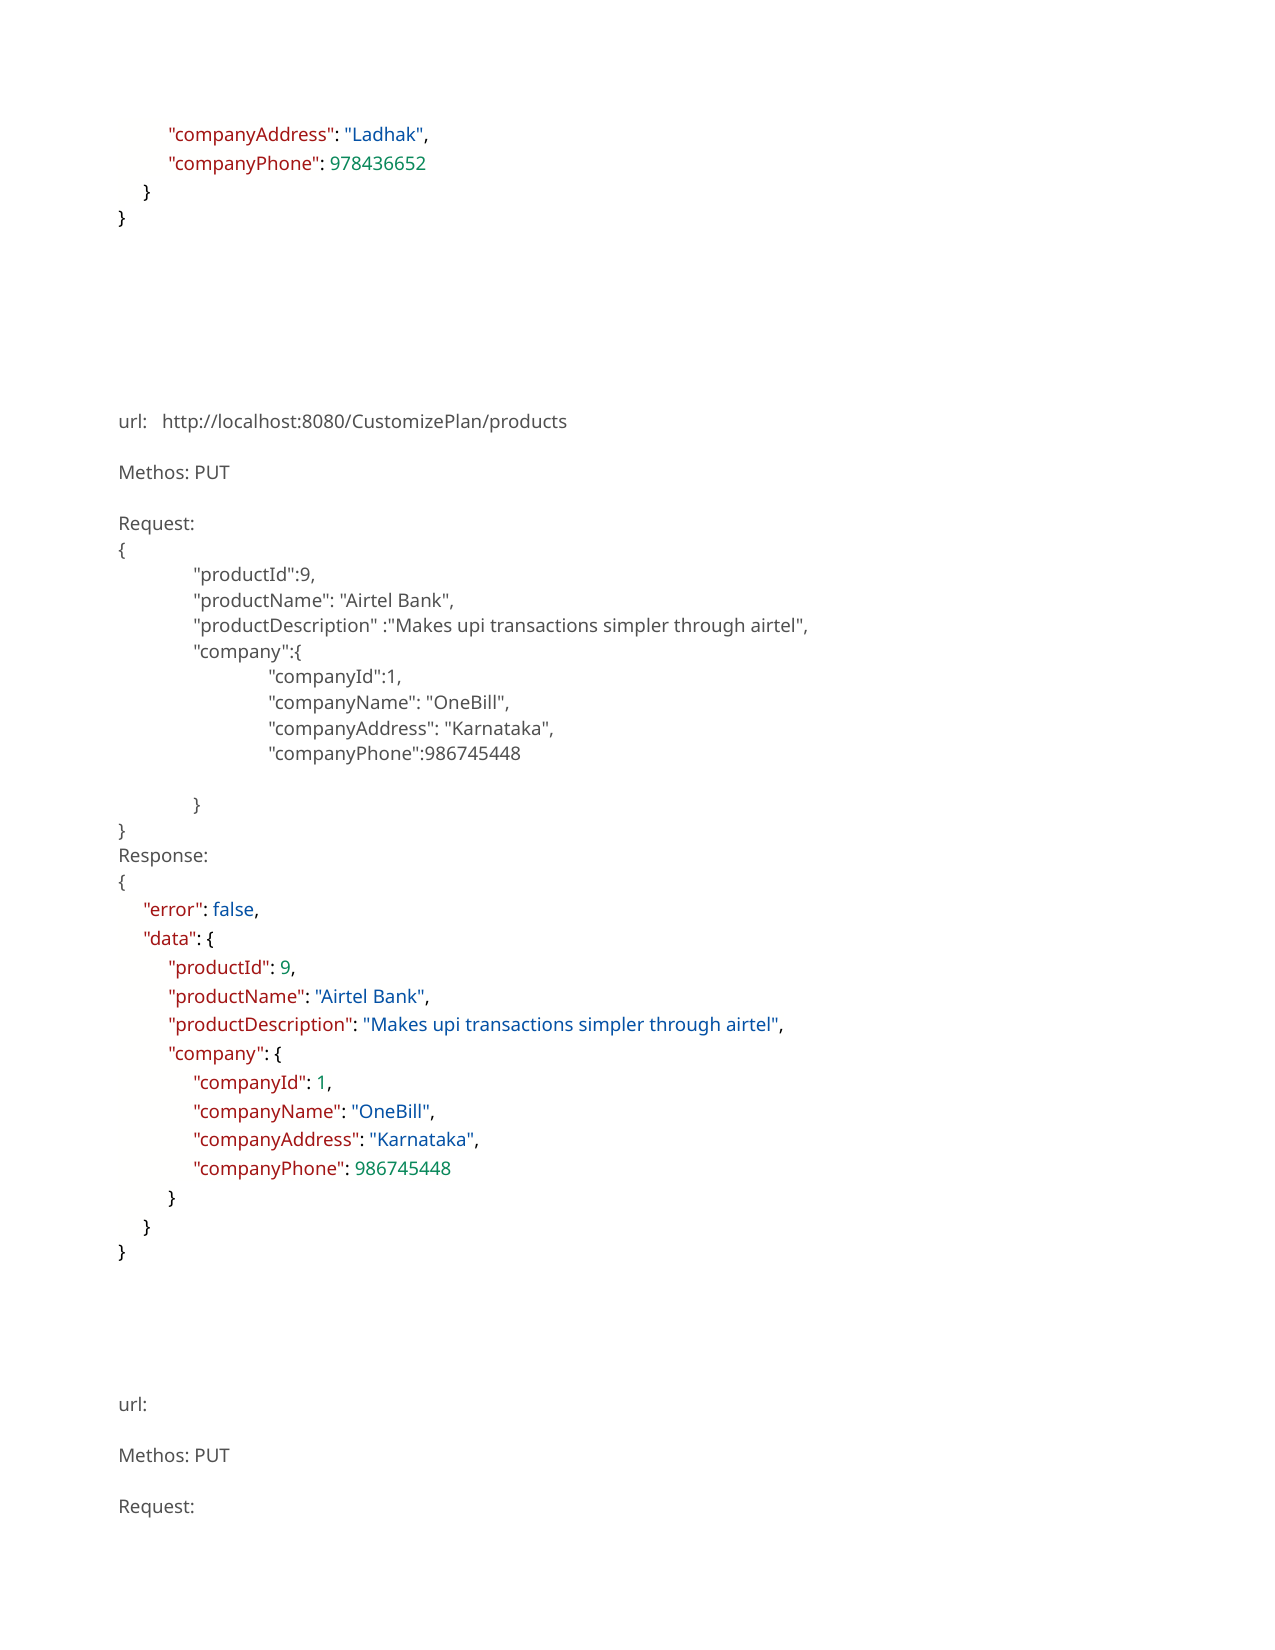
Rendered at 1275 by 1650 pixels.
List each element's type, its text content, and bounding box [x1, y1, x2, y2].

text Methos: PUT [118, 459, 1157, 485]
text "companyPhone":986745448 [118, 740, 1157, 766]
text "productName": "Airtel Bank", [118, 980, 1157, 1008]
text "company":{ [118, 638, 1157, 664]
text "productId":9, [118, 562, 1157, 587]
text "productDescription": "Makes upi transactions simpler through airtel", [118, 1008, 1157, 1037]
text "error": false, [118, 893, 1157, 922]
text { [118, 536, 1157, 562]
text "data": { [118, 922, 1157, 951]
text } [118, 1238, 1157, 1264]
text "companyPhone": 986745448 [118, 1152, 1157, 1181]
text "companyId":1, [118, 664, 1157, 689]
text "productDescription" :"Makes upi transactions simpler through airtel", [118, 613, 1157, 638]
text "productId": 9, [118, 951, 1157, 980]
text "companyName": "OneBill", [118, 689, 1157, 715]
text "productName": "Airtel Bank", [118, 587, 1157, 613]
text } [118, 1210, 1157, 1238]
text } [118, 204, 1157, 230]
text url: http://localhost:8080/CustomizePlan/products [118, 408, 1157, 434]
text } [118, 176, 1157, 204]
text "companyAddress": "Karnataka", [118, 715, 1157, 740]
text } [118, 791, 1157, 817]
text Response: [118, 842, 1157, 868]
text "companyId": 1, [118, 1066, 1157, 1095]
text Request: [118, 1494, 1157, 1519]
text "companyName": "OneBill", [118, 1095, 1157, 1123]
text } [118, 1181, 1157, 1210]
text Request: [118, 511, 1157, 536]
text "companyAddress": "Ladhak", [118, 118, 1157, 147]
text "companyPhone": 978436652 [118, 147, 1157, 176]
text } [118, 817, 1157, 842]
text url: [118, 1392, 1157, 1417]
text Methos: PUT [118, 1443, 1157, 1468]
text "companyAddress": "Karnataka", [118, 1123, 1157, 1152]
text { [118, 868, 1157, 893]
text "company": { [118, 1037, 1157, 1066]
